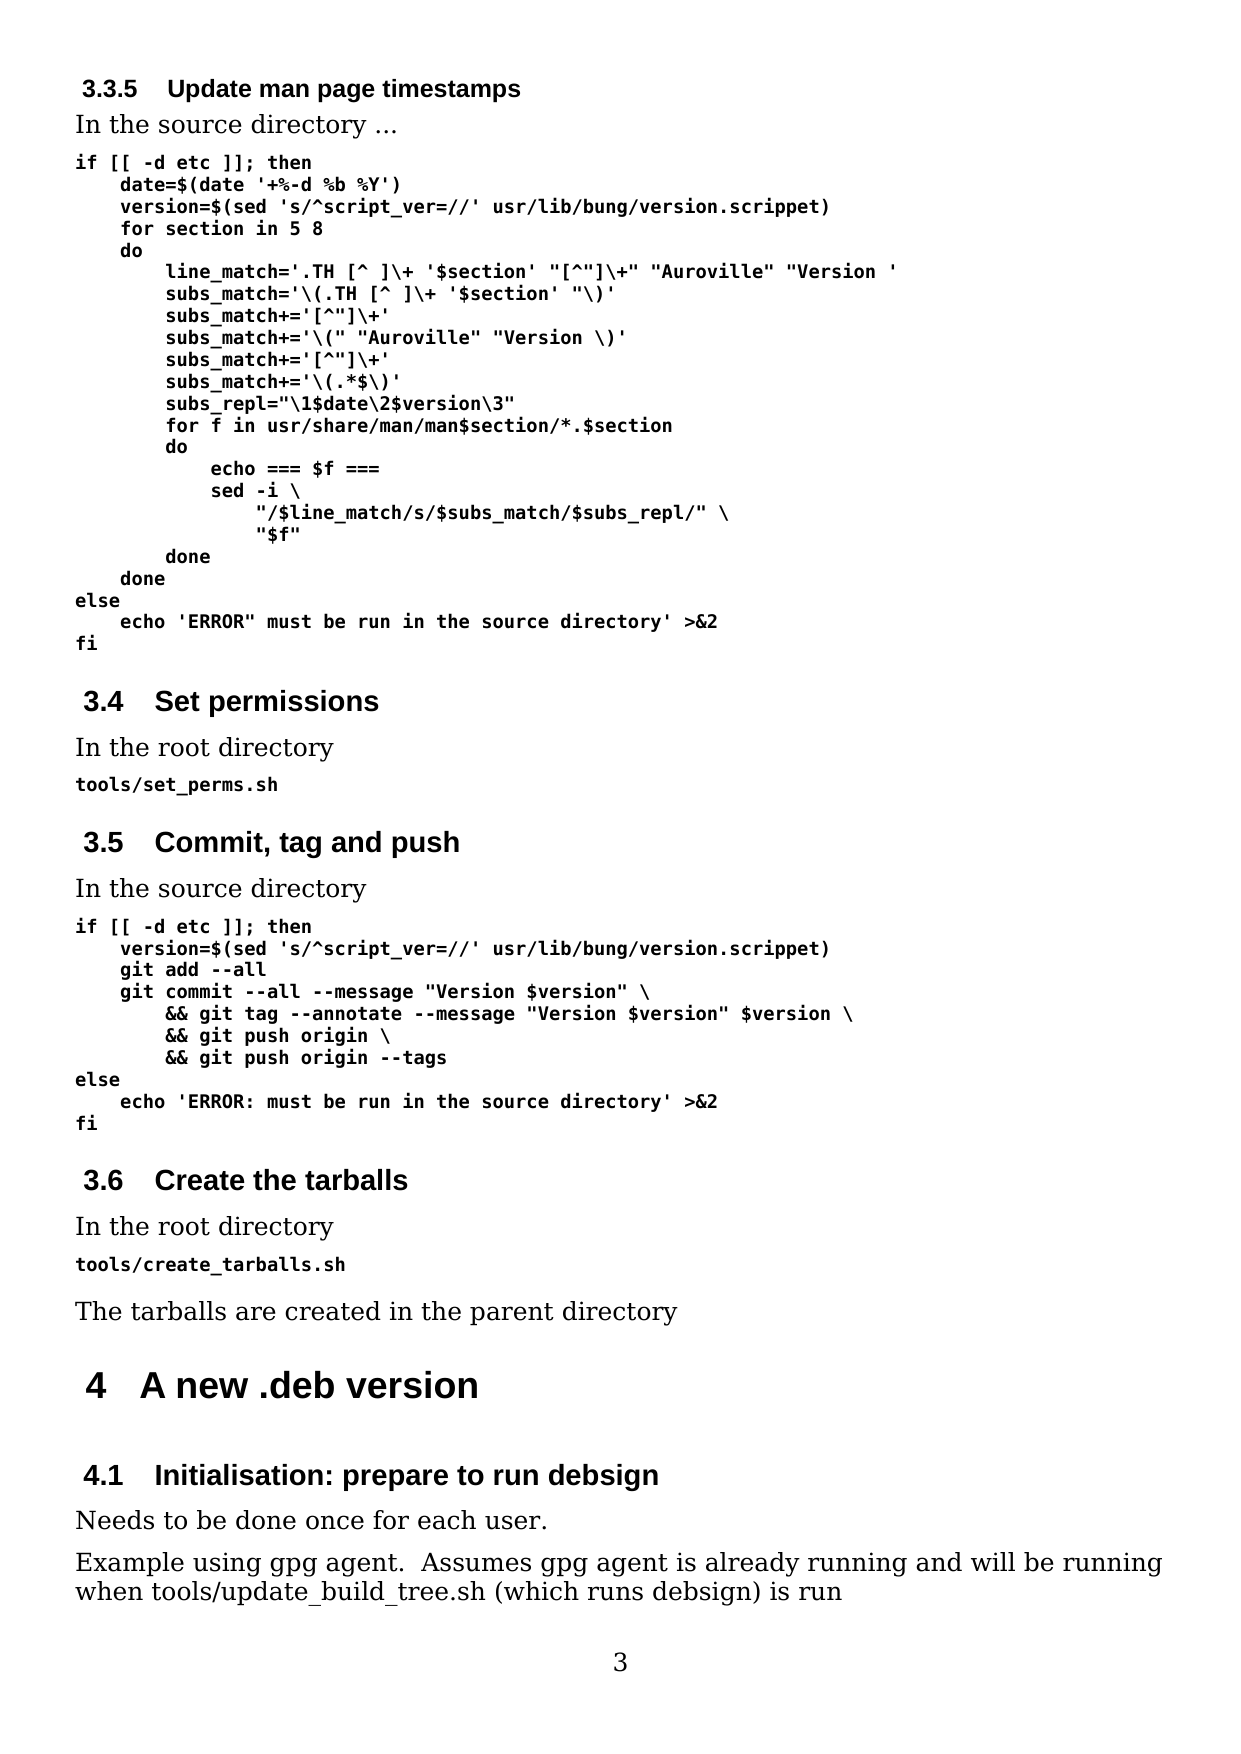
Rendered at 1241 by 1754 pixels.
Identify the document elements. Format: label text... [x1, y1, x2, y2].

text else [75, 1069, 1166, 1091]
text echo 'ERROR: must be run in the source directory' >&2 [75, 1091, 1166, 1112]
text version=$(sed 's/^script_ver=//' usr/lib/bung/version.scrippet) [75, 937, 1166, 959]
text echo 'ERROR" must be run in the source directory' >&2 [75, 611, 1166, 633]
subtitle Update man page timestamps [75, 75, 1166, 103]
text for section in 5 8 [75, 218, 1166, 239]
text In the root directory [75, 733, 1166, 762]
text In the source directory ... [75, 110, 1166, 139]
text subs_match='\(.TH [^ ]\+ '$section' "\)' [75, 283, 1166, 305]
subtitle A new .deb version [75, 1364, 1166, 1406]
text if [[ -d etc ]]; then [75, 916, 1166, 937]
text && git push origin --tags [75, 1047, 1166, 1069]
text git commit --all --message "Version $version" \ [75, 981, 1166, 1003]
text do [75, 436, 1166, 458]
text tools/create_tarballs.sh [75, 1254, 1166, 1276]
text done [75, 568, 1166, 589]
text In the source directory [75, 874, 1166, 903]
text version=$(sed 's/^script_ver=//' usr/lib/bung/version.scrippet) [75, 196, 1166, 218]
text Example using gpg agent. Assumes gpg agent is already running and will be running when tools/update_build_tree.sh (which runs debsign) is run [75, 1548, 1166, 1606]
text sed -i \ [75, 480, 1166, 502]
text fi [75, 633, 1166, 655]
text Needs to be done once for each user. [75, 1506, 1166, 1535]
text subs_match+='[^"]\+' [75, 305, 1166, 327]
text && git tag --annotate --message "Version $version" $version \ [75, 1003, 1166, 1025]
text else [75, 589, 1166, 611]
text subs_match+='[^"]\+' [75, 349, 1166, 371]
subtitle Set permissions [75, 685, 1166, 718]
text done [75, 546, 1166, 568]
text In the root directory [75, 1212, 1166, 1241]
text if [[ -d etc ]]; then [75, 152, 1166, 174]
text fi [75, 1112, 1166, 1134]
text "/$line_match/s/$subs_match/$subs_repl/" \ [75, 502, 1166, 524]
text line_match='.TH [^ ]\+ '$section' "[^"]\+" "Auroville" "Version ' [75, 261, 1166, 283]
text for f in usr/share/man/man$section/*.$section [75, 414, 1166, 436]
text subs_match+='\(.*$\)' [75, 371, 1166, 393]
text tools/set_perms.sh [75, 774, 1166, 796]
subtitle Initialisation: prepare to run debsign [75, 1458, 1166, 1491]
text date=$(date '+%-d %b %Y') [75, 174, 1166, 196]
subtitle Create the tarballs [75, 1164, 1166, 1197]
text subs_match+='\(" "Auroville" "Version \)' [75, 327, 1166, 349]
text echo === $f === [75, 458, 1166, 480]
text do [75, 239, 1166, 261]
subtitle Commit, tag and push [75, 826, 1166, 859]
text subs_repl="\1$date\2$version\3" [75, 393, 1166, 414]
text && git push origin \ [75, 1025, 1166, 1047]
text The tarballs are created in the parent directory [75, 1297, 1166, 1327]
text git add --all [75, 959, 1166, 981]
text "$f" [75, 524, 1166, 546]
